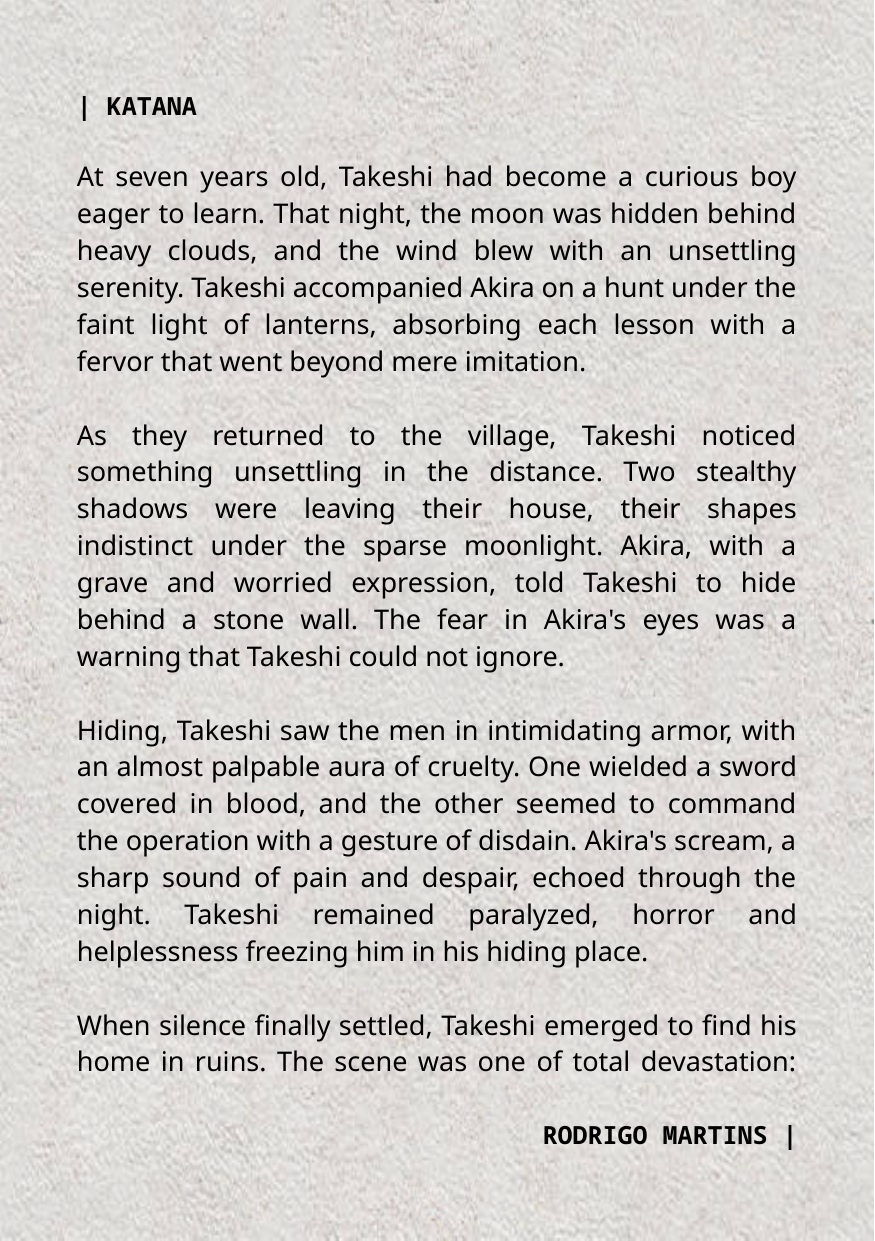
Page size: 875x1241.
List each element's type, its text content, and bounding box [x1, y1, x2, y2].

text At seven years old, Takeshi had become a curious boy eager to learn. That night, the moon was hidden behind heavy clouds, and the wind blew with an unsettling serenity. Takeshi accompanied Akira on a hunt under the faint light of lanterns, absorbing each lesson with a fervor that went beyond mere imitation. [74, 155, 800, 379]
text Hiding, Takeshi saw the men in intimidating armor, with an almost palpable aura of cruelty. One wielded a sword covered in blood, and the other seemed to command the operation with a gesture of disdain. Akira's scream, a sharp sound of pain and despair, echoed through the night. Takeshi remained paralyzed, horror and helplessness freezing him in his hiding place. [74, 711, 800, 969]
text When silence finally settled, Takeshi emerged to find his home in ruins. The scene was one of total devastation: [74, 1006, 800, 1083]
text As they returned to the village, Takeshi noticed something unsettling in the distance. Two stealthy shadows were leaving their house, their shapes indistinct under the sparse moonlight. Akira, with a grave and worried expression, told Takeshi to hide behind a stone wall. The fear in Akira's eyes was a warning that Takeshi could not ignore. [74, 416, 800, 674]
picture [0, 0, 874, 1241]
